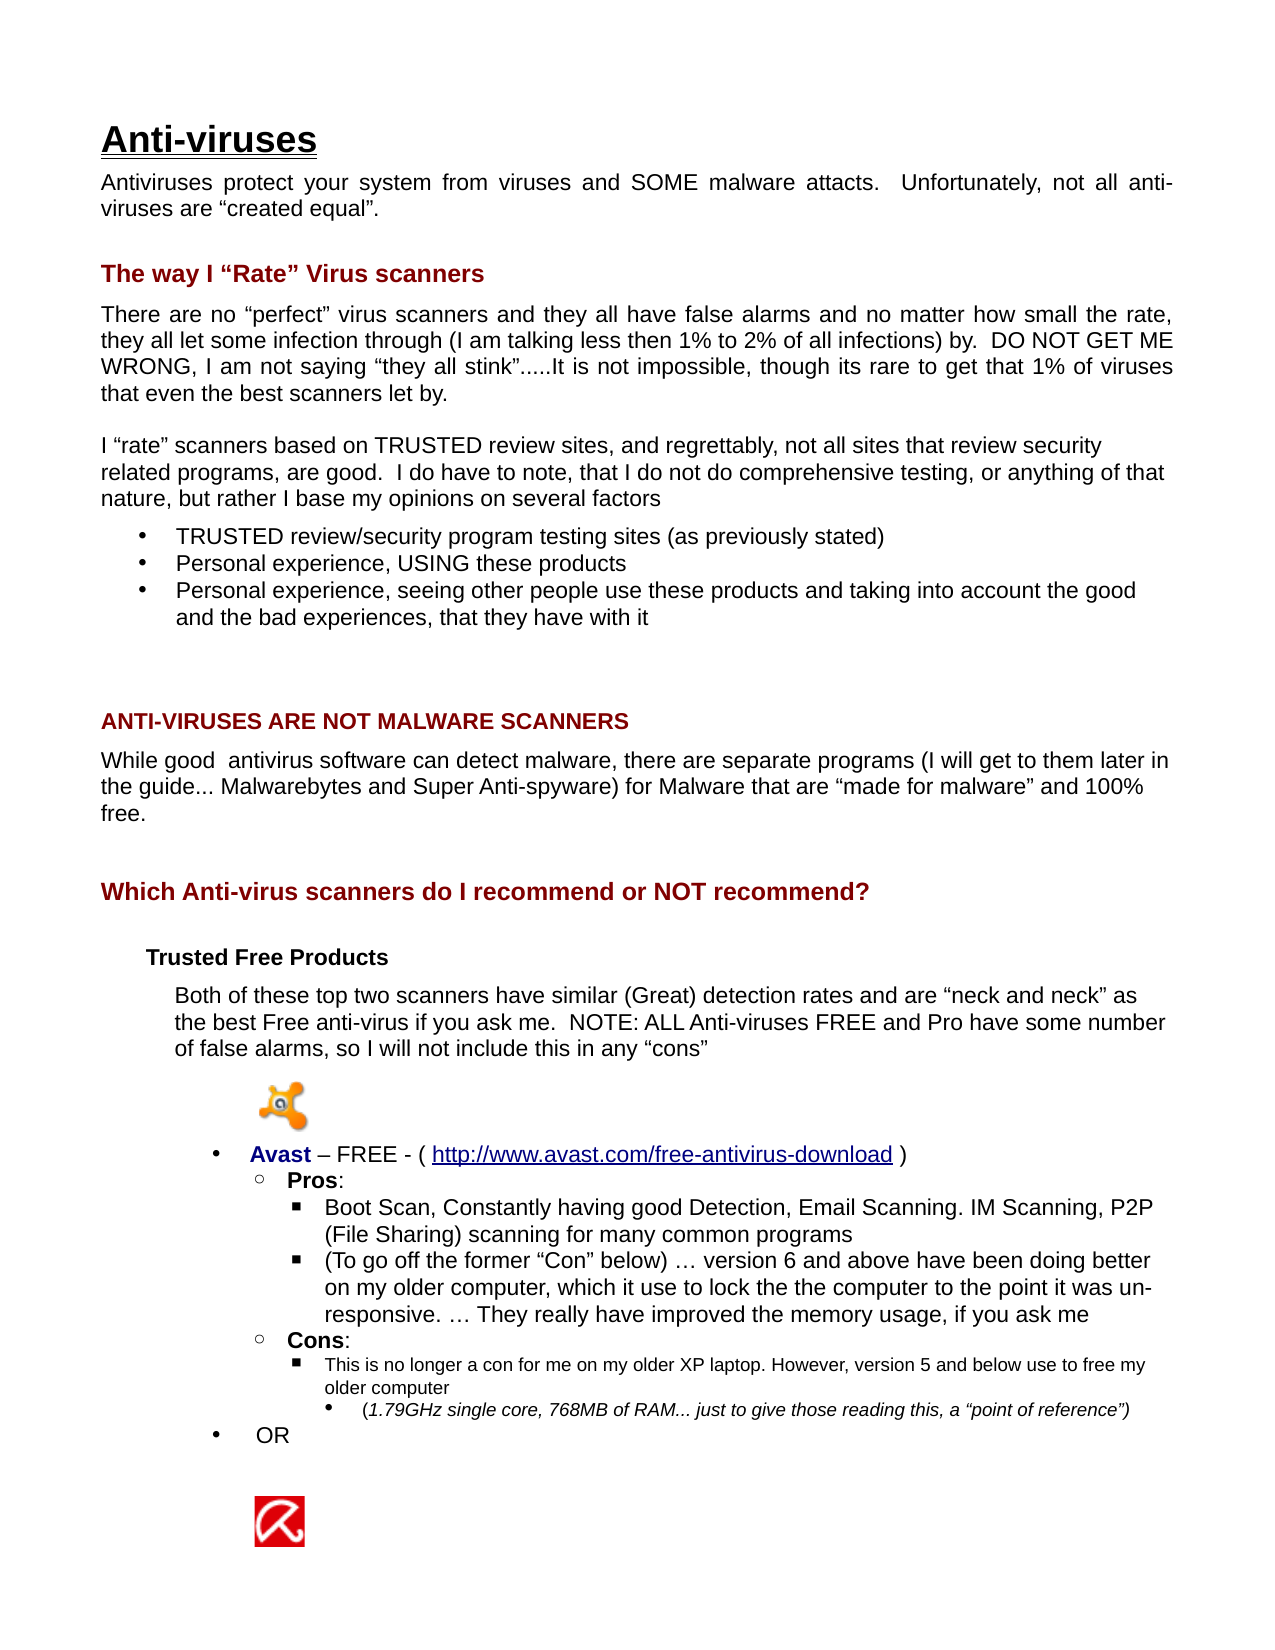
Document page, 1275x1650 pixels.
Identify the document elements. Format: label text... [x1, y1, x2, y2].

text Both of these top two scanners have similar (Great) detection rates and are “neck and neck” as the best Free anti-virus if you ask me. NOTE: ALL Anti-viruses FREE and Pro have some number of false alarms, so I will not include this in any “cons” [174, 982, 1174, 1061]
list Personal experience, USING these products [138, 550, 1174, 577]
text There are no “perfect” virus scanners and they all have false alarms and no matter how small the rate, they all let some infection through (I am talking less then 1% to 2% of all infections) by. DO NOT GET ME WRONG, I am not saying “they all stink”.....It is not impossible, though its rare to get that 1% of viruses that even the best scanners let by. [101, 301, 1174, 406]
subtitle The way I “Rate” Virus scanners [101, 259, 1174, 288]
list OR [212, 1422, 1174, 1448]
subtitle Anti-viruses [101, 117, 1174, 160]
subtitle ANTI-VIRUSES ARE NOT MALWARE SCANNERS [101, 708, 1174, 734]
list (1.79GHz single core, 768MB of RAM... just to give those reading this, a “point of reference”) [324, 1398, 1174, 1422]
list This is no longer a con for me on my older XP laptop. However, version 5 and below use to free my older computer [287, 1354, 1174, 1398]
list Cons: [249, 1327, 1174, 1354]
text I “rate” scanners based on TRUSTED review sites, and regrettably, not all sites that review security related programs, are good. I do have to note, that I do not do comprehensive testing, or anything of that nature, but rather I base my opinions on several factors [101, 432, 1174, 511]
subtitle Trusted Free Products [146, 943, 1174, 970]
subtitle Which Anti-virus scanners do I recommend or NOT recommend? [101, 877, 1174, 906]
text Antiviruses protect your system from viruses and SOME malware attacts. Unfortunately, not all anti-viruses are “created equal”. [101, 169, 1174, 222]
list Boot Scan, Constantly having good Detection, Email Scanning. IM Scanning, P2P (File Sharing) scanning for many common programs [287, 1194, 1174, 1247]
list Pros: [249, 1167, 1174, 1194]
text While good antivirus software can detect malware, there are separate programs (I will get to them later in the guide... Malwarebytes and Super Anti-spyware) for Malware that are “made for malware” and 100% free. [101, 747, 1174, 826]
picture [254, 1496, 305, 1547]
list Avast – FREE - ( http://www.avast.com/free-antivirus-download ) [212, 1141, 1174, 1167]
list TRUSTED review/security program testing sites (as previously stated) [138, 523, 1174, 550]
list Personal experience, seeing other people use these products and taking into account the good and the bad experiences, that they have with it [138, 577, 1174, 630]
picture [258, 1081, 309, 1132]
list (To go off the former “Con” below) … version 6 and above have been doing better on my older computer, which it use to lock the the computer to the point it was un- responsive. … They really have improved the memory usage, if you ask me [287, 1247, 1174, 1327]
